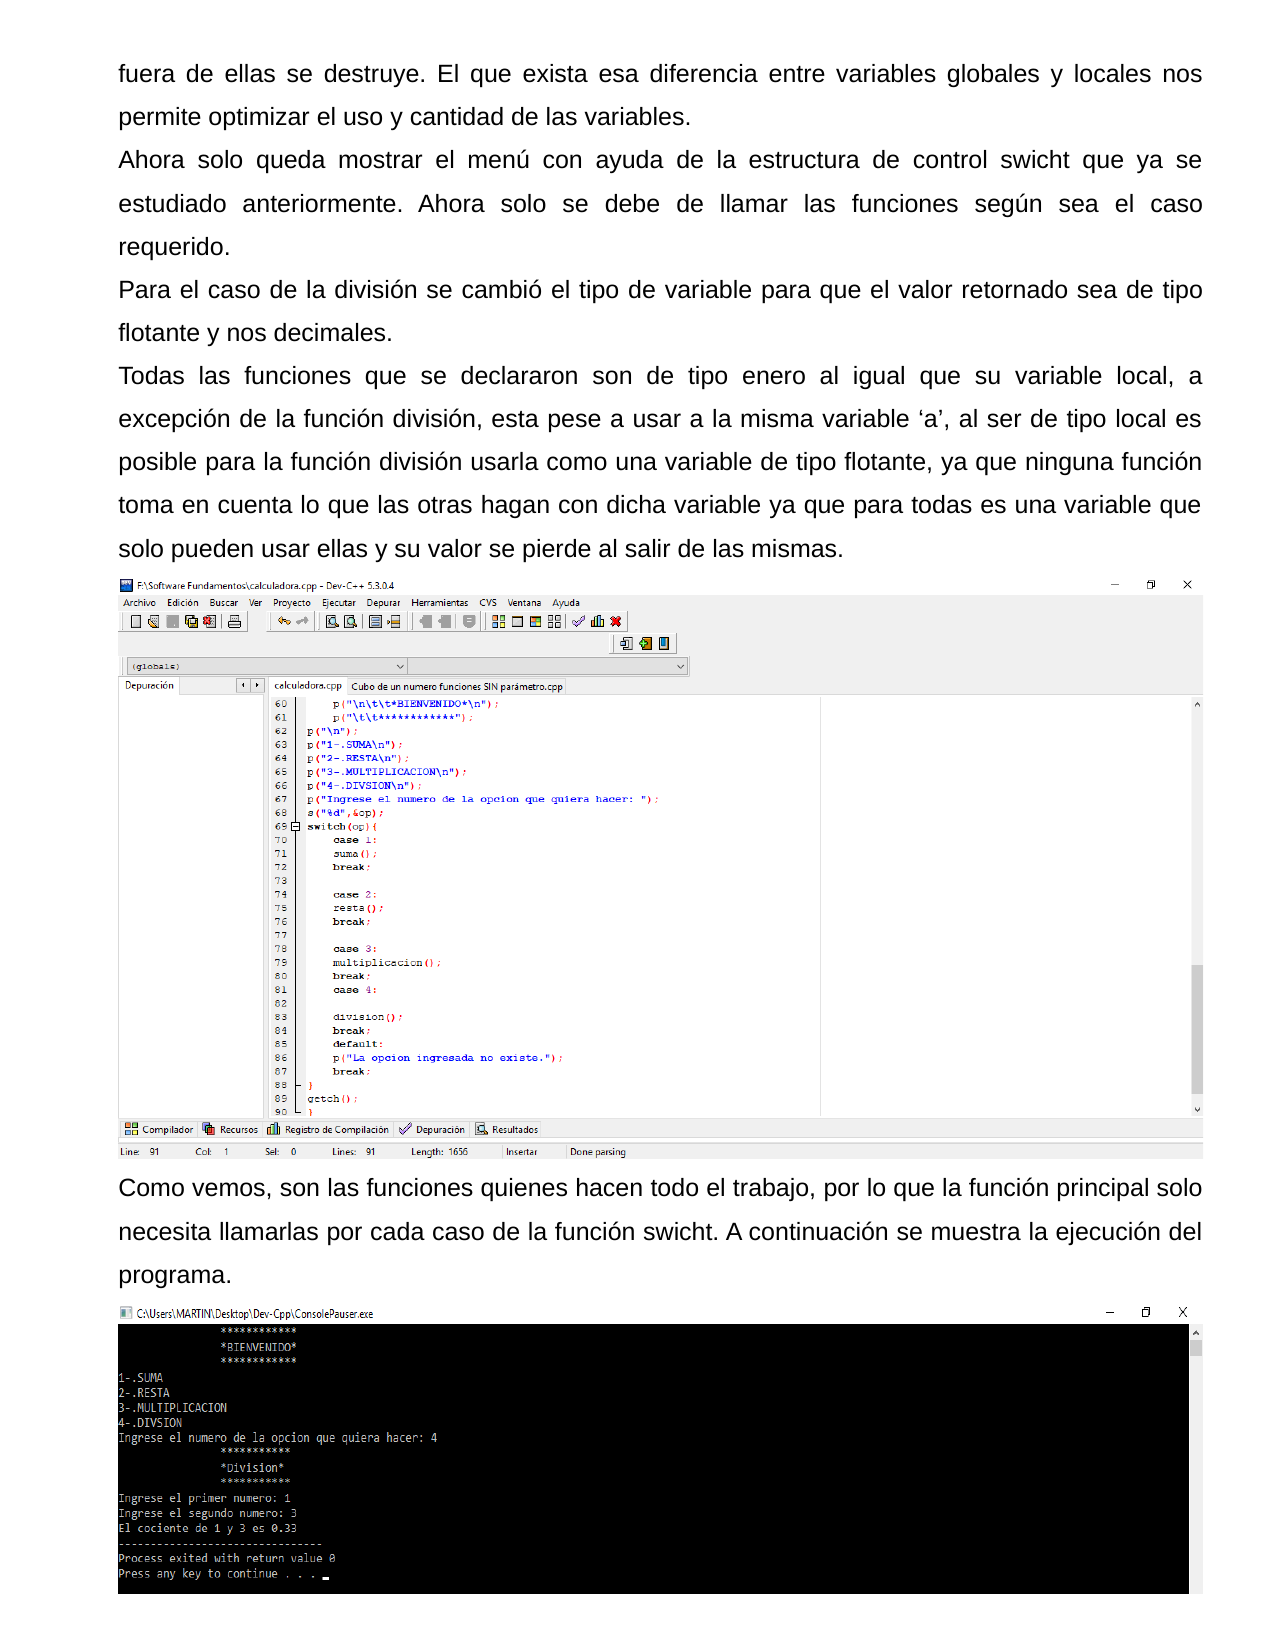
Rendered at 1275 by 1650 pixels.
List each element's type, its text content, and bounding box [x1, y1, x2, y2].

text Ahora solo queda mostrar el menú con ayuda de la estructura de control swicht que ya se estudiado anteriormente. Ahora solo se debe de llamar las funciones según sea el caso requerido. [118, 145, 1205, 260]
text fuera de ellas se destruye. El que exista esa diferencia entre variables globales y locales nos permite optimizar el uso y cantidad de las variables. [118, 59, 1205, 131]
text Todas las funciones que se declararon son de tipo enero al igual que su variable local, a excepción de la función división, esta pese a usar a la misma variable ‘a’, al ser de tipo local es posible para la función división usarla como una variable de tipo flotante, ya que ninguna función toma en cuenta lo que las otras hagan con dicha variable ya que para todas es una variable que solo pueden usar ellas y su valor se pierde al salir de las mismas. [118, 361, 1205, 562]
text Para el caso de la división se cambió el tipo de variable para que el valor retornado sea de tipo flotante y nos decimales. [118, 275, 1205, 347]
text Como vemos, son las funciones quienes hacen todo el trabajo, por lo que la función principal solo necesita llamarlas por cada caso de la función swicht. A continuación se muestra la ejecución del programa. [118, 1173, 1205, 1593]
